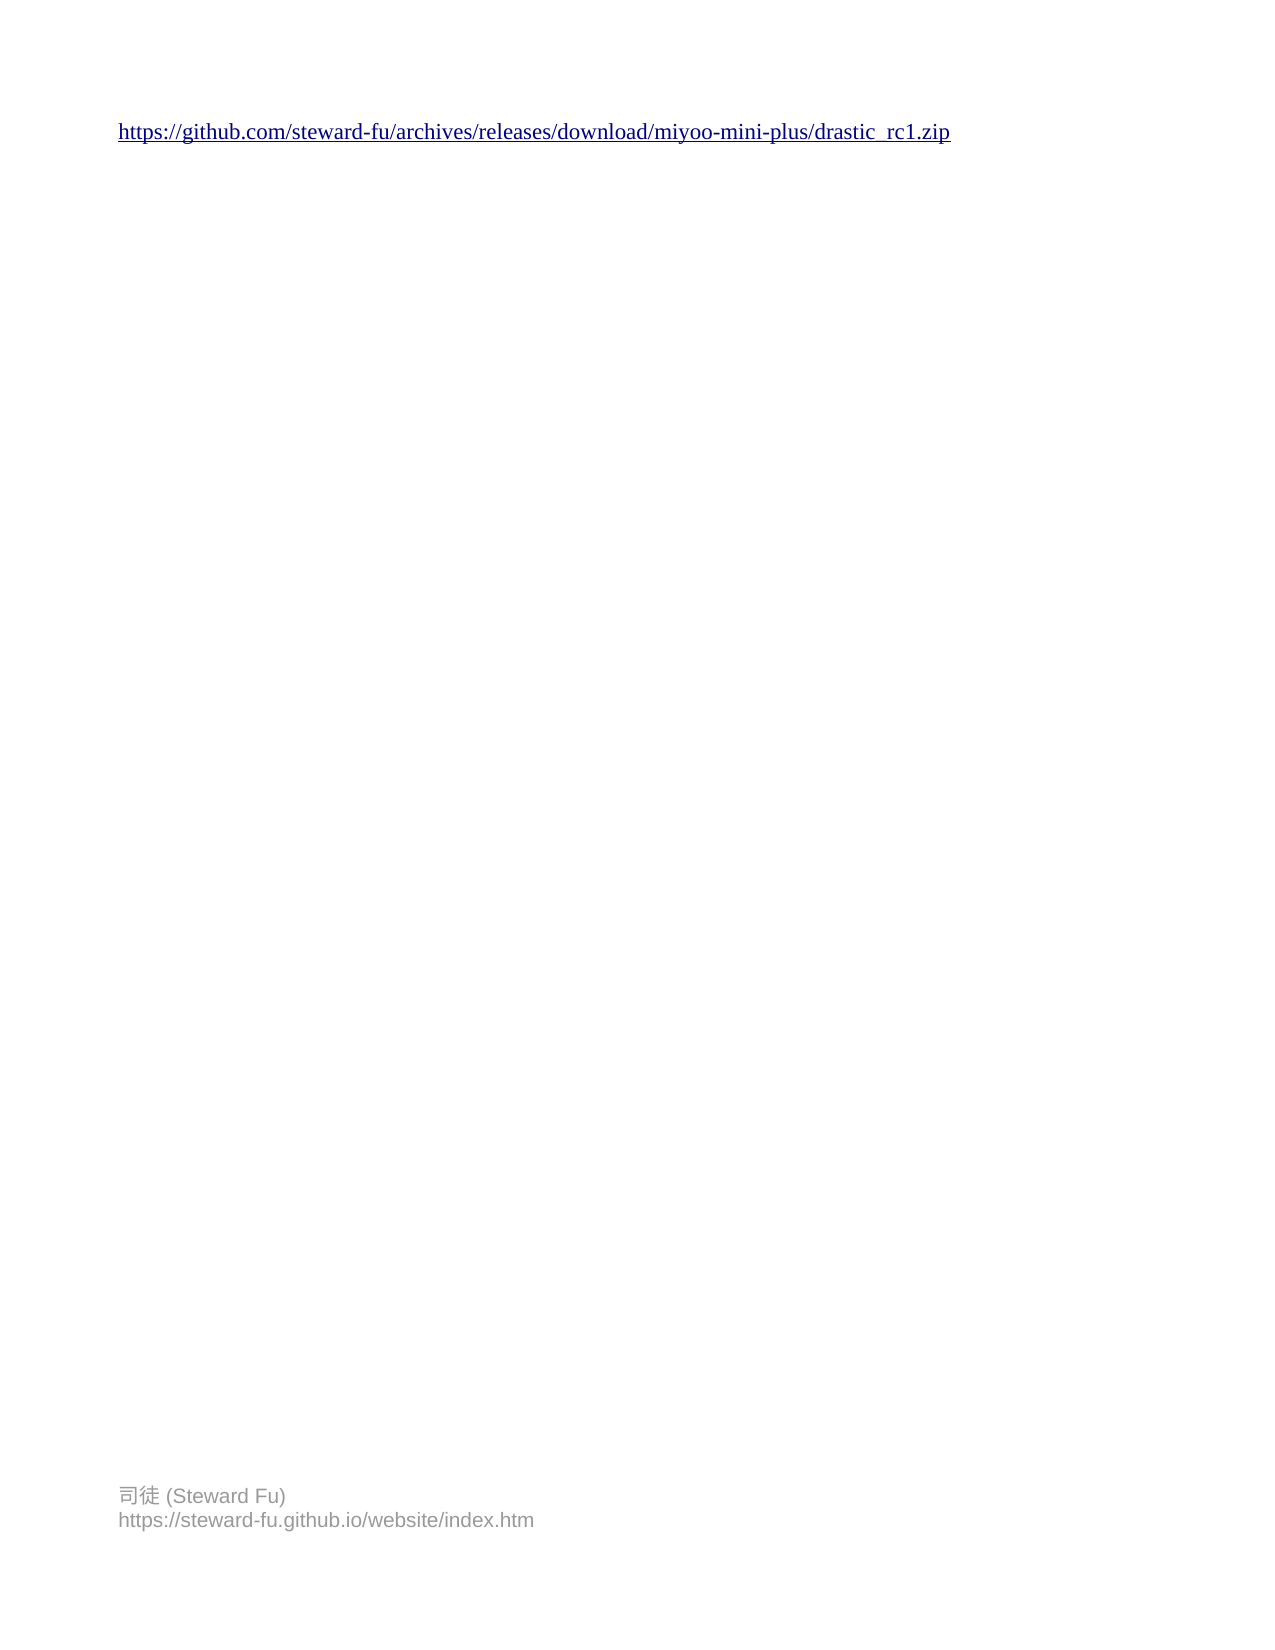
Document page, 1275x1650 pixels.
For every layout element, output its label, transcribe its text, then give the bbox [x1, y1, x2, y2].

text https://github.com/steward-fu/archives/releases/download/miyoo-mini-plus/drastic_rc1.zip [118, 118, 1157, 144]
